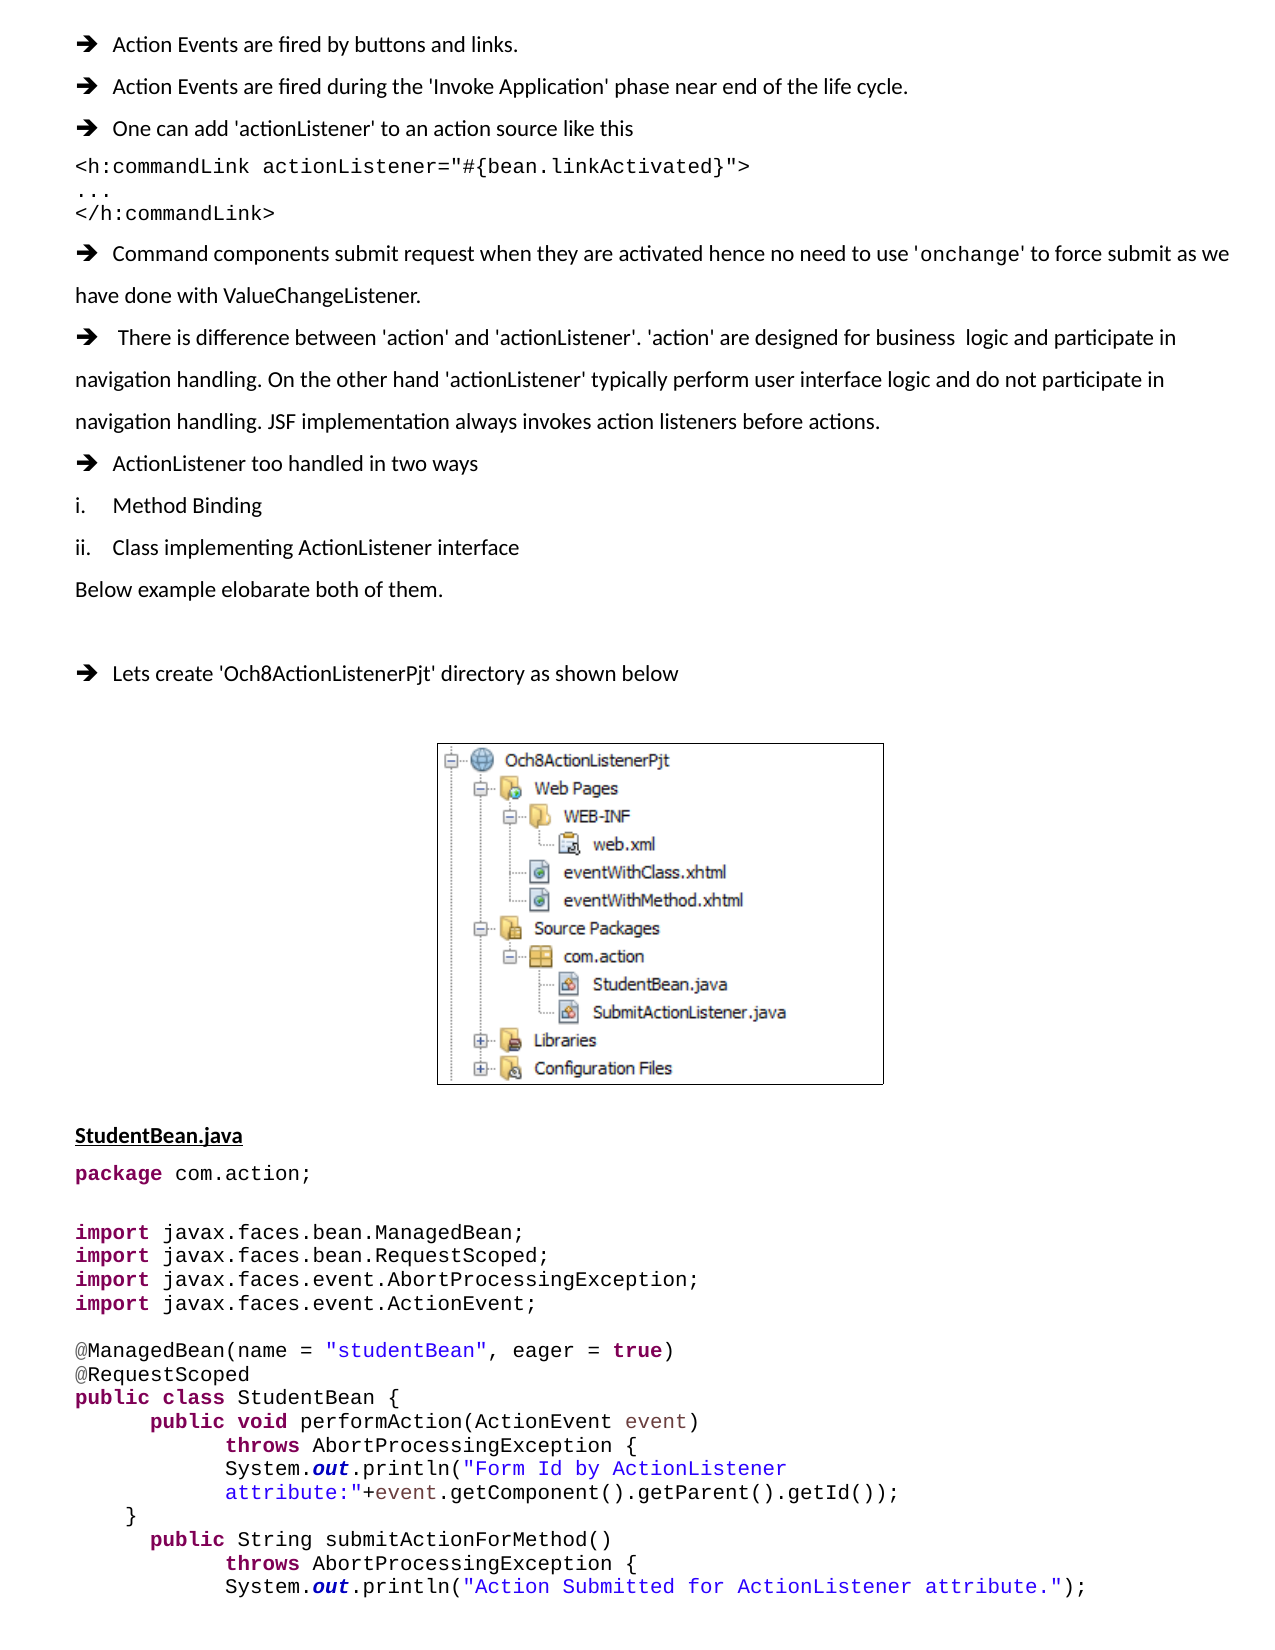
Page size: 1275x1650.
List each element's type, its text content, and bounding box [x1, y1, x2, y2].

text @RequestScoped [75, 1364, 1245, 1387]
text import javax.faces.event.ActionEvent; [75, 1293, 1245, 1316]
list Action Events are fired by buttons and links. [75, 30, 1245, 58]
list One can add 'actionListener' to an action source like this [75, 114, 1245, 142]
text <h:commandLink actionListener="#{bean.linkActivated}"> [75, 156, 1245, 179]
text System.out.println("Form Id by ActionListener attribute:"+event.getComponent().getParent().getId()); [75, 1458, 1245, 1506]
text System.out.println("Action Submitted for ActionListener attribute."); [75, 1576, 1245, 1600]
list Command components submit request when they are activated hence no need to use 'onchange' to force submit as we have done with ValueChangeListener. [75, 239, 1245, 309]
text public class StudentBean { [75, 1387, 1245, 1411]
text Below example elobarate both of them. [75, 575, 1245, 603]
text throws AbortProcessingException { [75, 1553, 1245, 1576]
text package com.action; [75, 1163, 1245, 1186]
text throws AbortProcessingException { [75, 1434, 1245, 1458]
list Lets create 'Och8ActionListenerPjt' directory as shown below [75, 659, 1245, 687]
list Action Events are fired during the 'Invoke Application' phase near end of the life cycle. [75, 72, 1245, 100]
text </h:commandLink> [75, 203, 1245, 227]
list ii. Class implementing ActionListener interface [75, 533, 1245, 561]
text import javax.faces.bean.RequestScoped; [75, 1245, 1245, 1269]
text import javax.faces.event.AbortProcessingException; [75, 1269, 1245, 1293]
text ... [75, 179, 1245, 203]
text public void performAction(ActionEvent event) [75, 1411, 1245, 1434]
text public String submitActionForMethod() [75, 1529, 1245, 1553]
list There is difference between 'action' and 'actionListener'. 'action' are designed for business logic and participate in navigation handling. On the other hand 'actionListener' typically perform user interface logic and do not participate in navigation handling. JSF implementation always invokes action listeners before actions. [75, 323, 1245, 435]
text import javax.faces.bean.ManagedBean; [75, 1222, 1245, 1245]
text } [75, 1506, 1245, 1529]
text StudentBean.java [75, 1121, 1245, 1149]
text @ManagedBean(name = "studentBean", eager = true) [75, 1340, 1245, 1364]
list ActionListener too handled in two ways [75, 449, 1245, 477]
list i. Method Binding [75, 491, 1245, 519]
